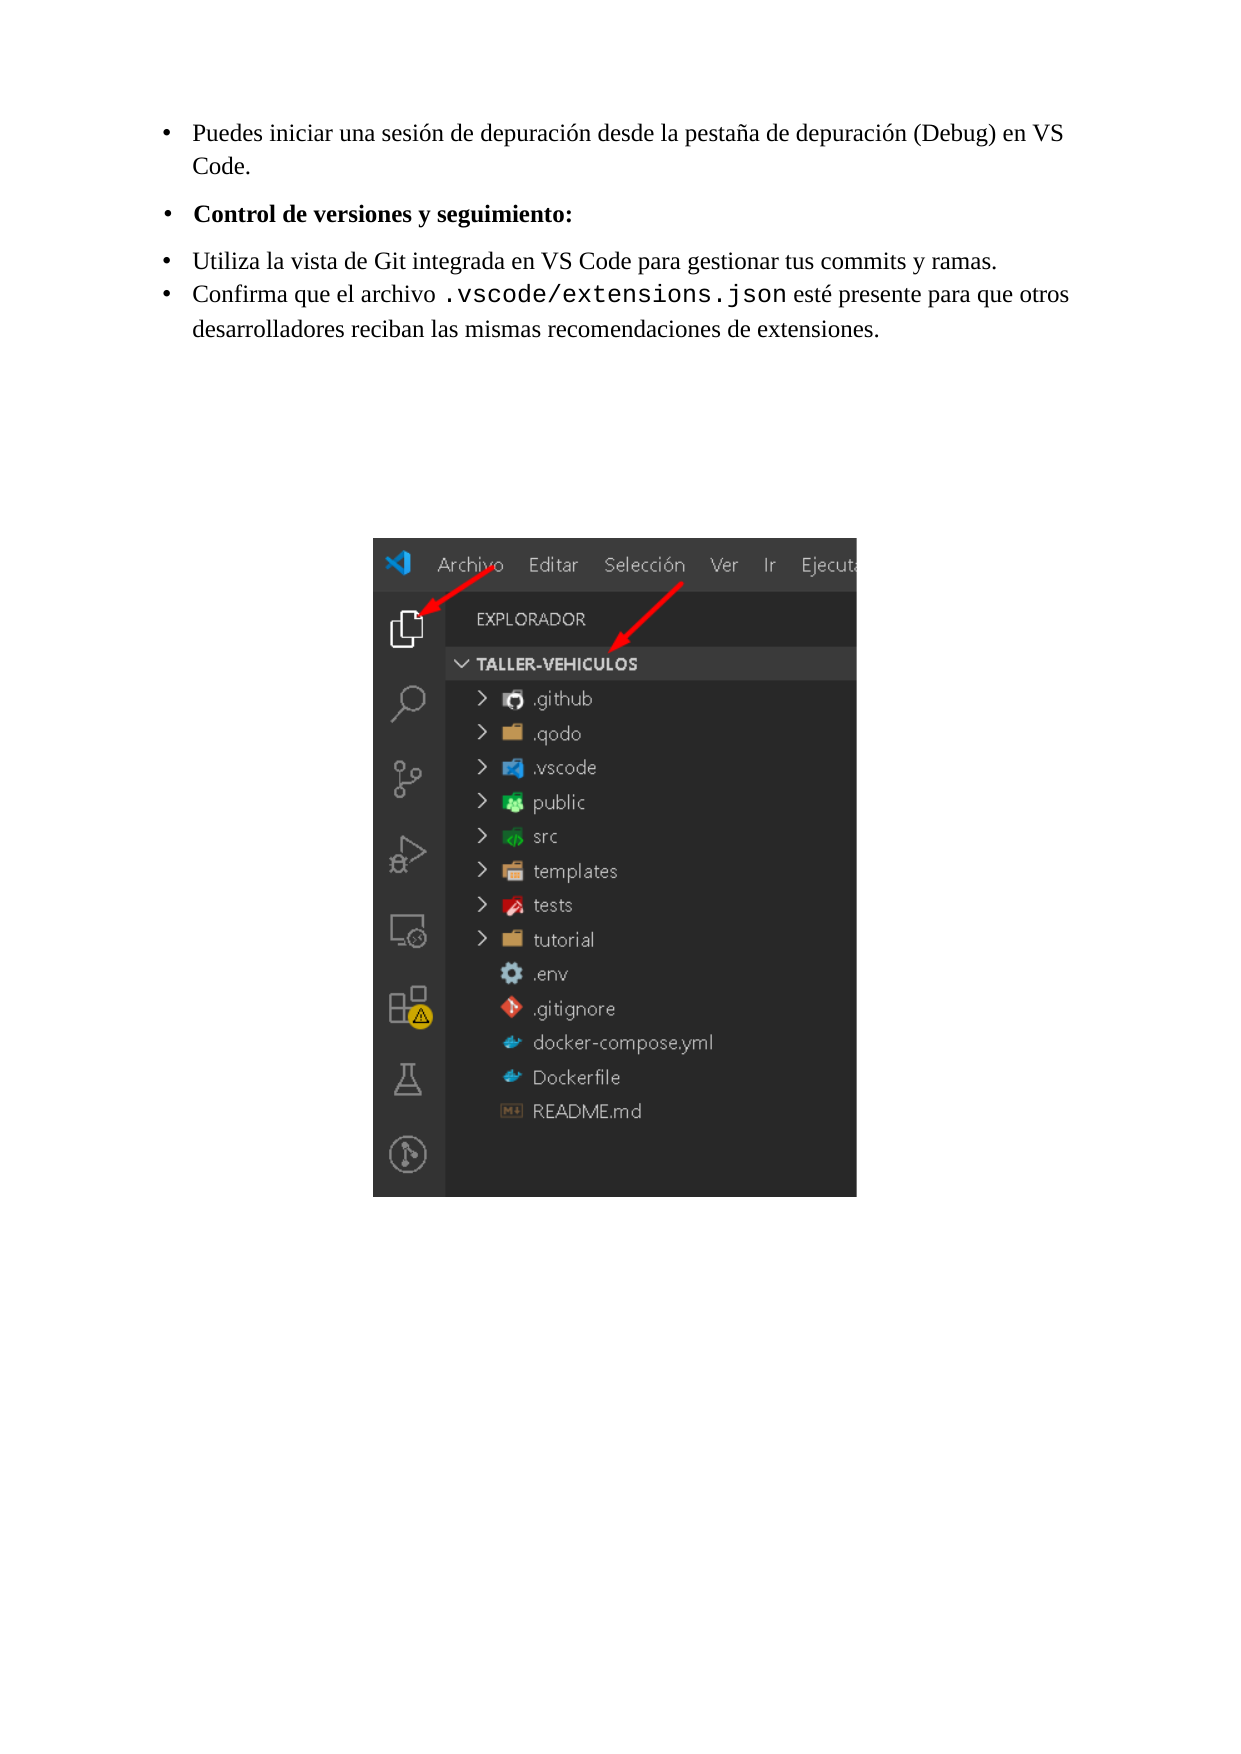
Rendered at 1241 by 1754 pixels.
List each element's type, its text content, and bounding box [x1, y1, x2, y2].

list Confirma que el archivo .vscode/extensions.json esté presente para que otros desarrolladores reciban las mismas recomendaciones de extensiones. [162, 279, 1122, 343]
list Control de versiones y seguimiento: [164, 199, 1122, 227]
list Puedes iniciar una sesión de depuración desde la pestaña de depuración (Debug) en VS Code. [162, 118, 1122, 180]
picture [373, 538, 857, 1197]
list Utiliza la vista de Git integrada en VS Code para gestionar tus commits y ramas. [162, 246, 1122, 275]
